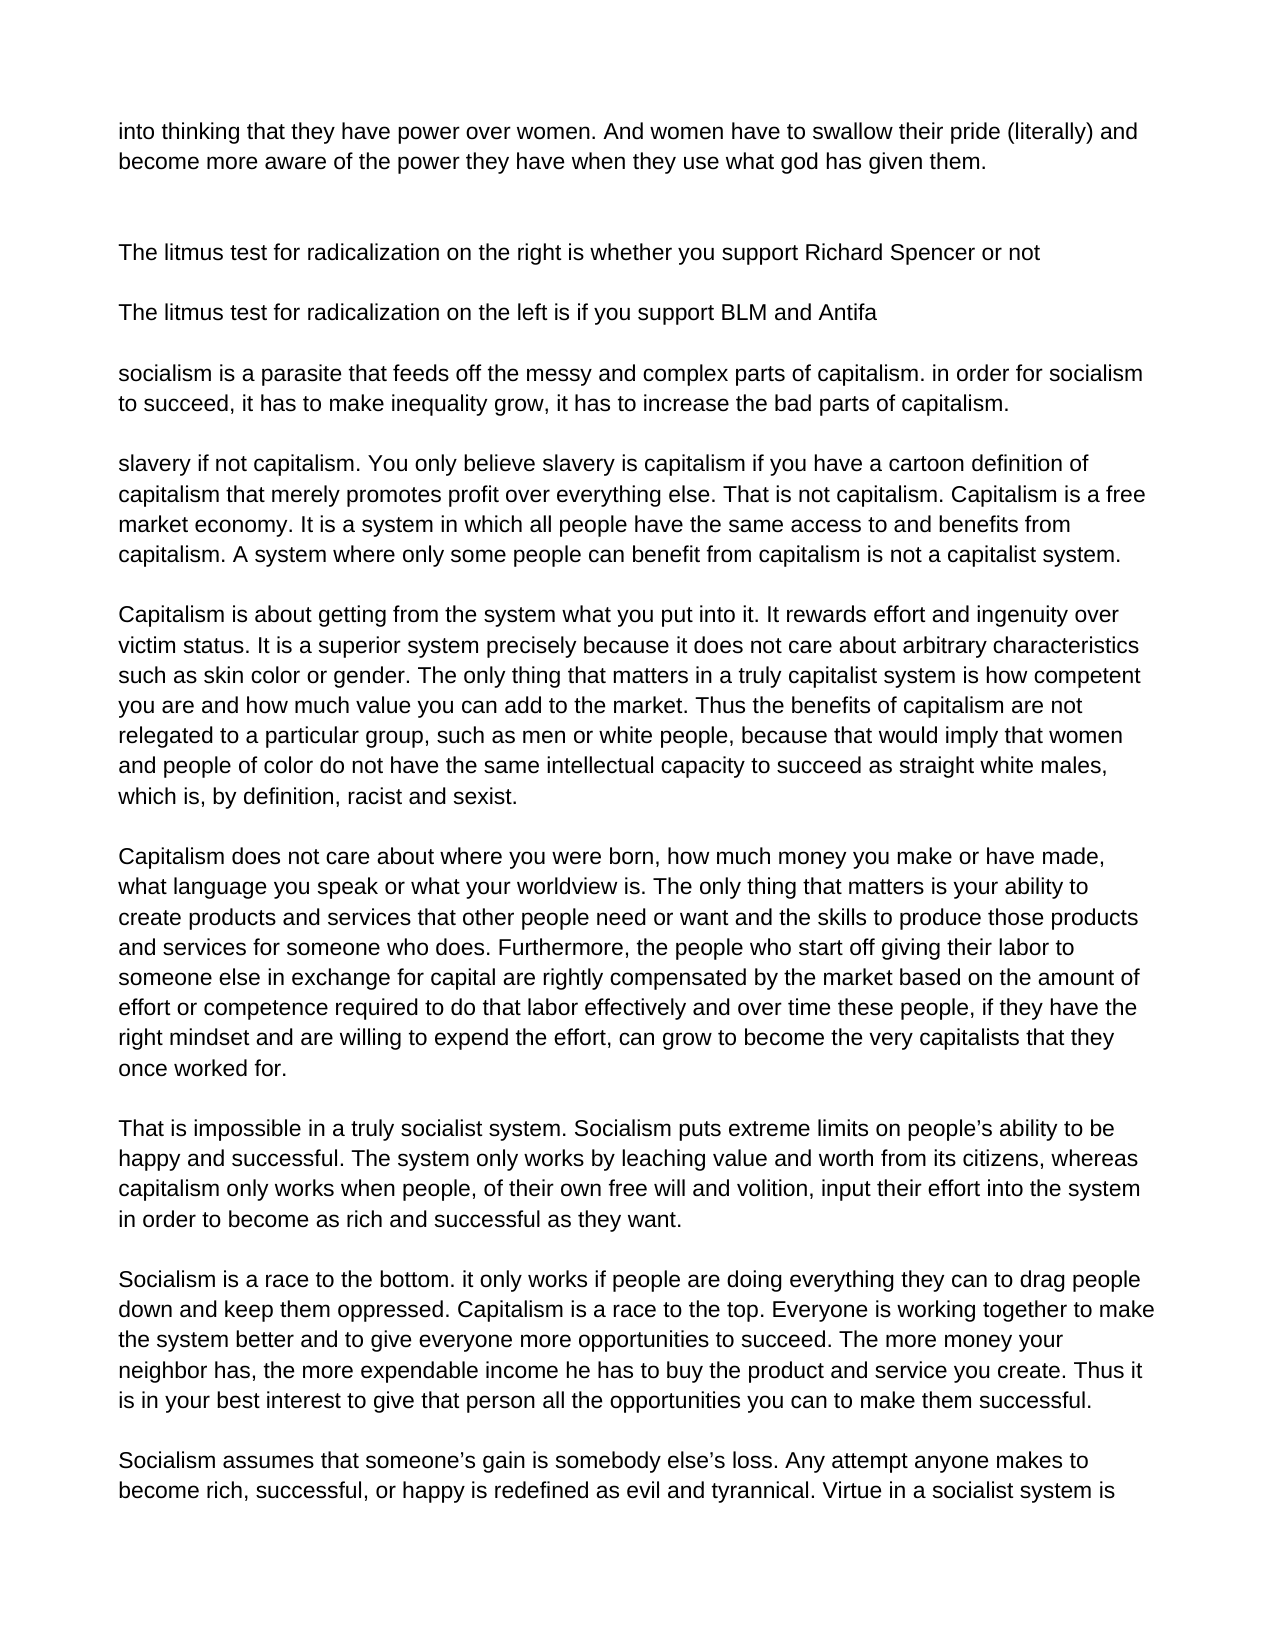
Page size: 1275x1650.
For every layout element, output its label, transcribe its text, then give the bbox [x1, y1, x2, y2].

text slavery if not capitalism. You only believe slavery is capitalism if you have a cartoon definition of capitalism that merely promotes profit over everything else. That is not capitalism. Capitalism is a free market economy. It is a system in which all people have the same access to and benefits from capitalism. A system where only some people can benefit from capitalism is not a capitalist system. [118, 450, 1157, 567]
text The litmus test for radicalization on the left is if you support BLM and Antifa [118, 299, 1157, 326]
text The litmus test for radicalization on the right is whether you support Richard Spencer or not [118, 239, 1157, 265]
text socialism is a parasite that feeds off the messy and complex parts of capitalism. in order for socialism to succeed, it has to make inequality grow, it has to increase the bad parts of capitalism. [118, 360, 1157, 416]
text Socialism assumes that someone’s gain is somebody else’s loss. Any attempt anyone makes to become rich, successful, or happy is redefined as evil and tyrannical. Virtue in a socialist system is [118, 1447, 1157, 1504]
text That is impossible in a truly socialist system. Socialism puts extreme limits on people’s ability to be happy and successful. The system only works by leaching value and worth from its citizens, whereas capitalism only works when people, of their own free will and volition, input their effort into the system in order to become as rich and successful as they want. [118, 1115, 1157, 1232]
text Capitalism is about getting from the system what you put into it. It rewards effort and ingenuity over victim status. It is a superior system precisely because it does not care about arbitrary characteristics such as skin color or gender. The only thing that matters in a truly capitalist system is how competent you are and how much value you can add to the market. Thus the benefits of capitalism are not relegated to a particular group, such as men or white people, because that would imply that women and people of color do not have the same intellectual capacity to succeed as straight white males, which is, by definition, racist and sexist. [118, 601, 1157, 809]
text into thinking that they have power over women. And women have to swallow their pride (literally) and become more aware of the power they have when they use what god has given them. [118, 118, 1157, 175]
text Capitalism does not care about where you were born, how much money you make or have made, what language you speak or what your worldview is. The only thing that matters is your ability to create products and services that other people need or want and the skills to produce those products and services for someone who does. Furthermore, the people who start off giving their labor to someone else in exchange for capital are rightly compensated by the market based on the amount of effort or competence required to do that labor effectively and over time these people, if they have the right mindset and are willing to expend the effort, can grow to become the very capitalists that they once worked for. [118, 843, 1157, 1081]
text Socialism is a race to the bottom. it only works if people are doing everything they can to drag people down and keep them oppressed. Capitalism is a race to the top. Everyone is working together to make the system better and to give everyone more opportunities to succeed. The more money your neighbor has, the more expendable income he has to buy the product and service you create. Thus it is in your best interest to give that person all the opportunities you can to make them successful. [118, 1266, 1157, 1413]
